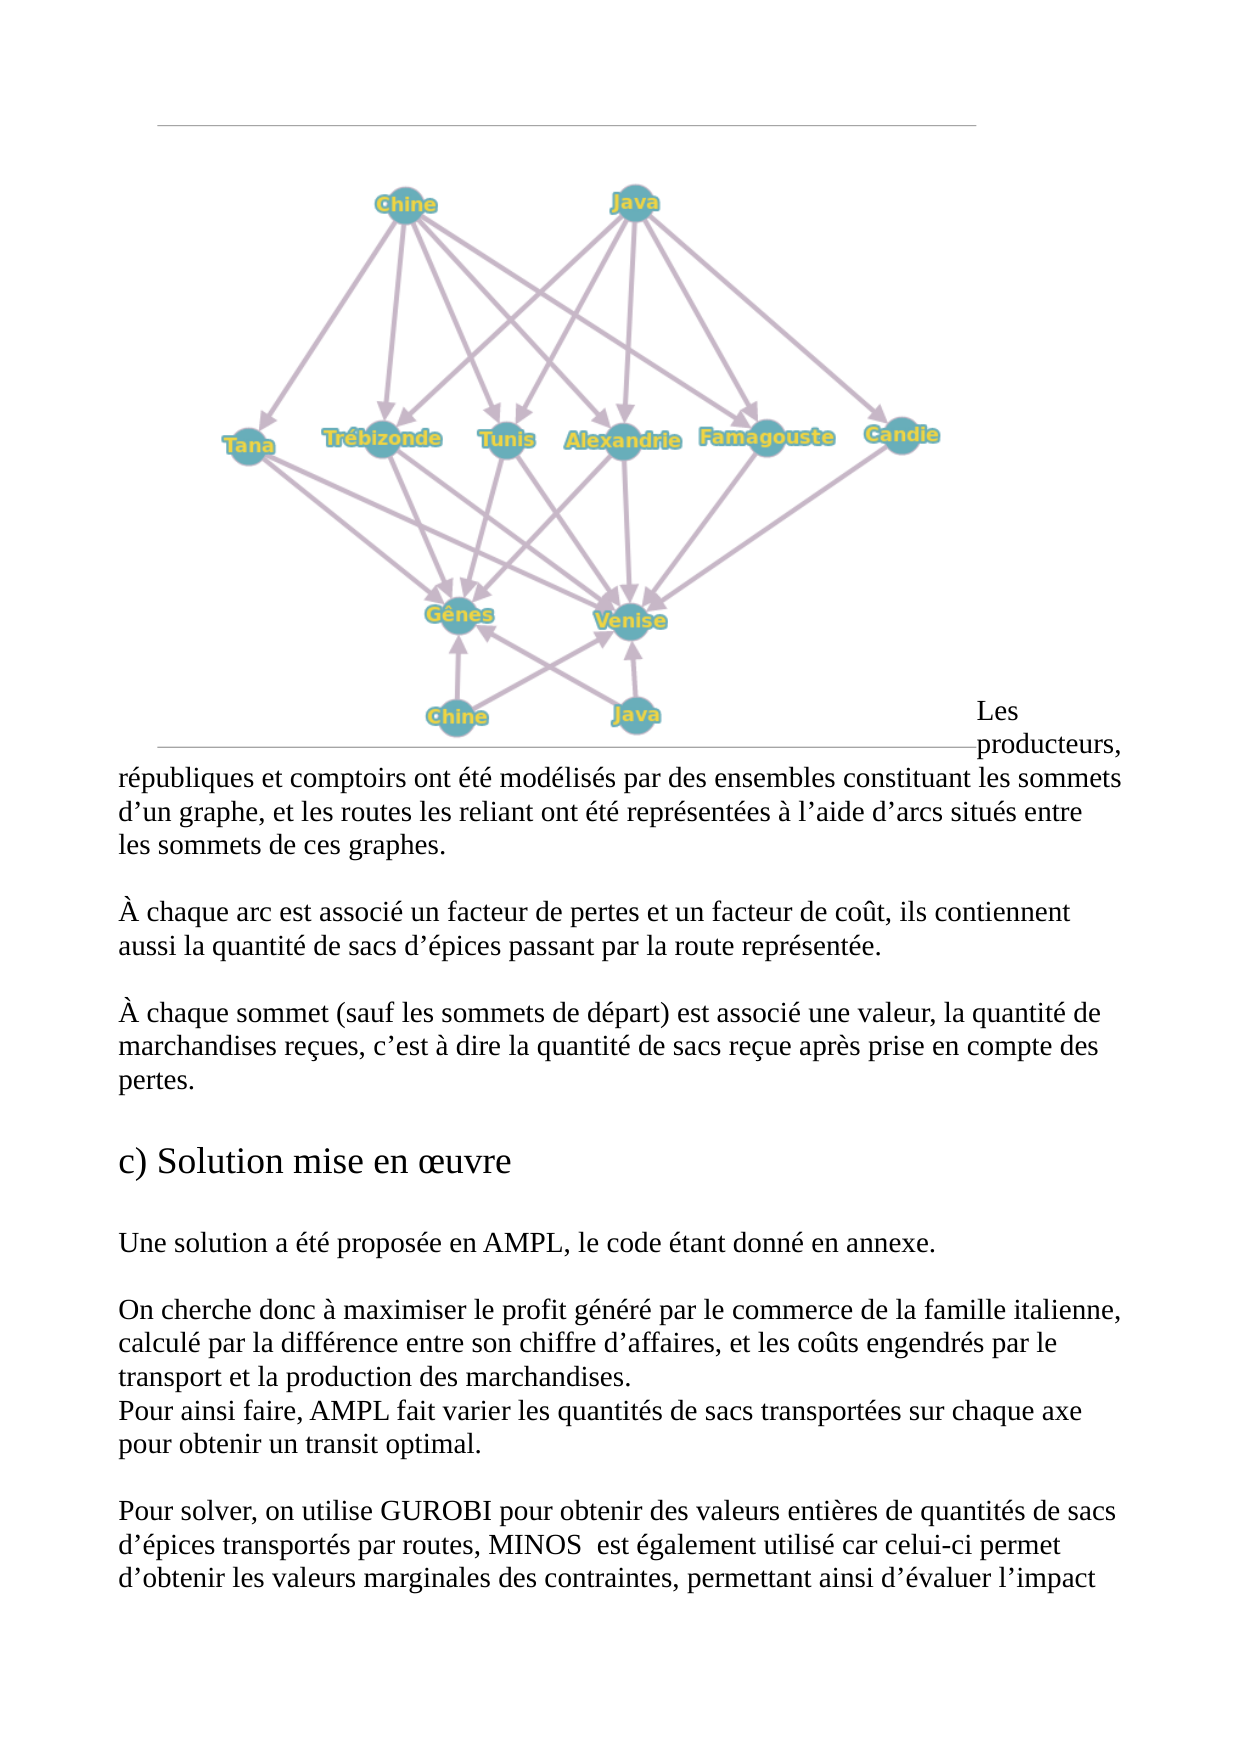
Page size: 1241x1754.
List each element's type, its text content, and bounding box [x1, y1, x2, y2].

text c) Solution mise en œuvre [118, 1139, 1122, 1182]
text On cherche donc à maximiser le profit généré par le commerce de la famille italienne, calculé par la différence entre son chiffre d’affaires, et les coûts engendrés par le transport et la production des marchandises. [118, 1292, 1122, 1393]
text Une solution a été proposée en AMPL, le code étant donné en annexe. [118, 1225, 1122, 1258]
picture [157, 125, 977, 748]
text À chaque sommet (sauf les sommets de départ) est associé une valeur, la quantité de marchandises reçues, c’est à dire la quantité de sacs reçue après prise en compte des pertes. [118, 995, 1122, 1096]
text Pour ainsi faire, AMPL fait varier les quantités de sacs transportées sur chaque axe pour obtenir un transit optimal. [118, 1393, 1122, 1460]
text Les producteurs, républiques et comptoirs ont été modélisés par des ensembles constituant les sommets d’un graphe, et les routes les reliant ont été représentées à l’aide d’arcs situés entre les sommets de ces graphes. [118, 693, 1122, 861]
text À chaque arc est associé un facteur de pertes et un facteur de coût, ils contiennent aussi la quantité de sacs d’épices passant par la route représentée. [118, 894, 1122, 961]
text Pour solver, on utilise GUROBI pour obtenir des valeurs entières de quantités de sacs d’épices transportés par routes, MINOS est également utilisé car celui-ci permet d’obtenir les valeurs marginales des contraintes, permettant ainsi d’évaluer l’impact [118, 1493, 1122, 1594]
